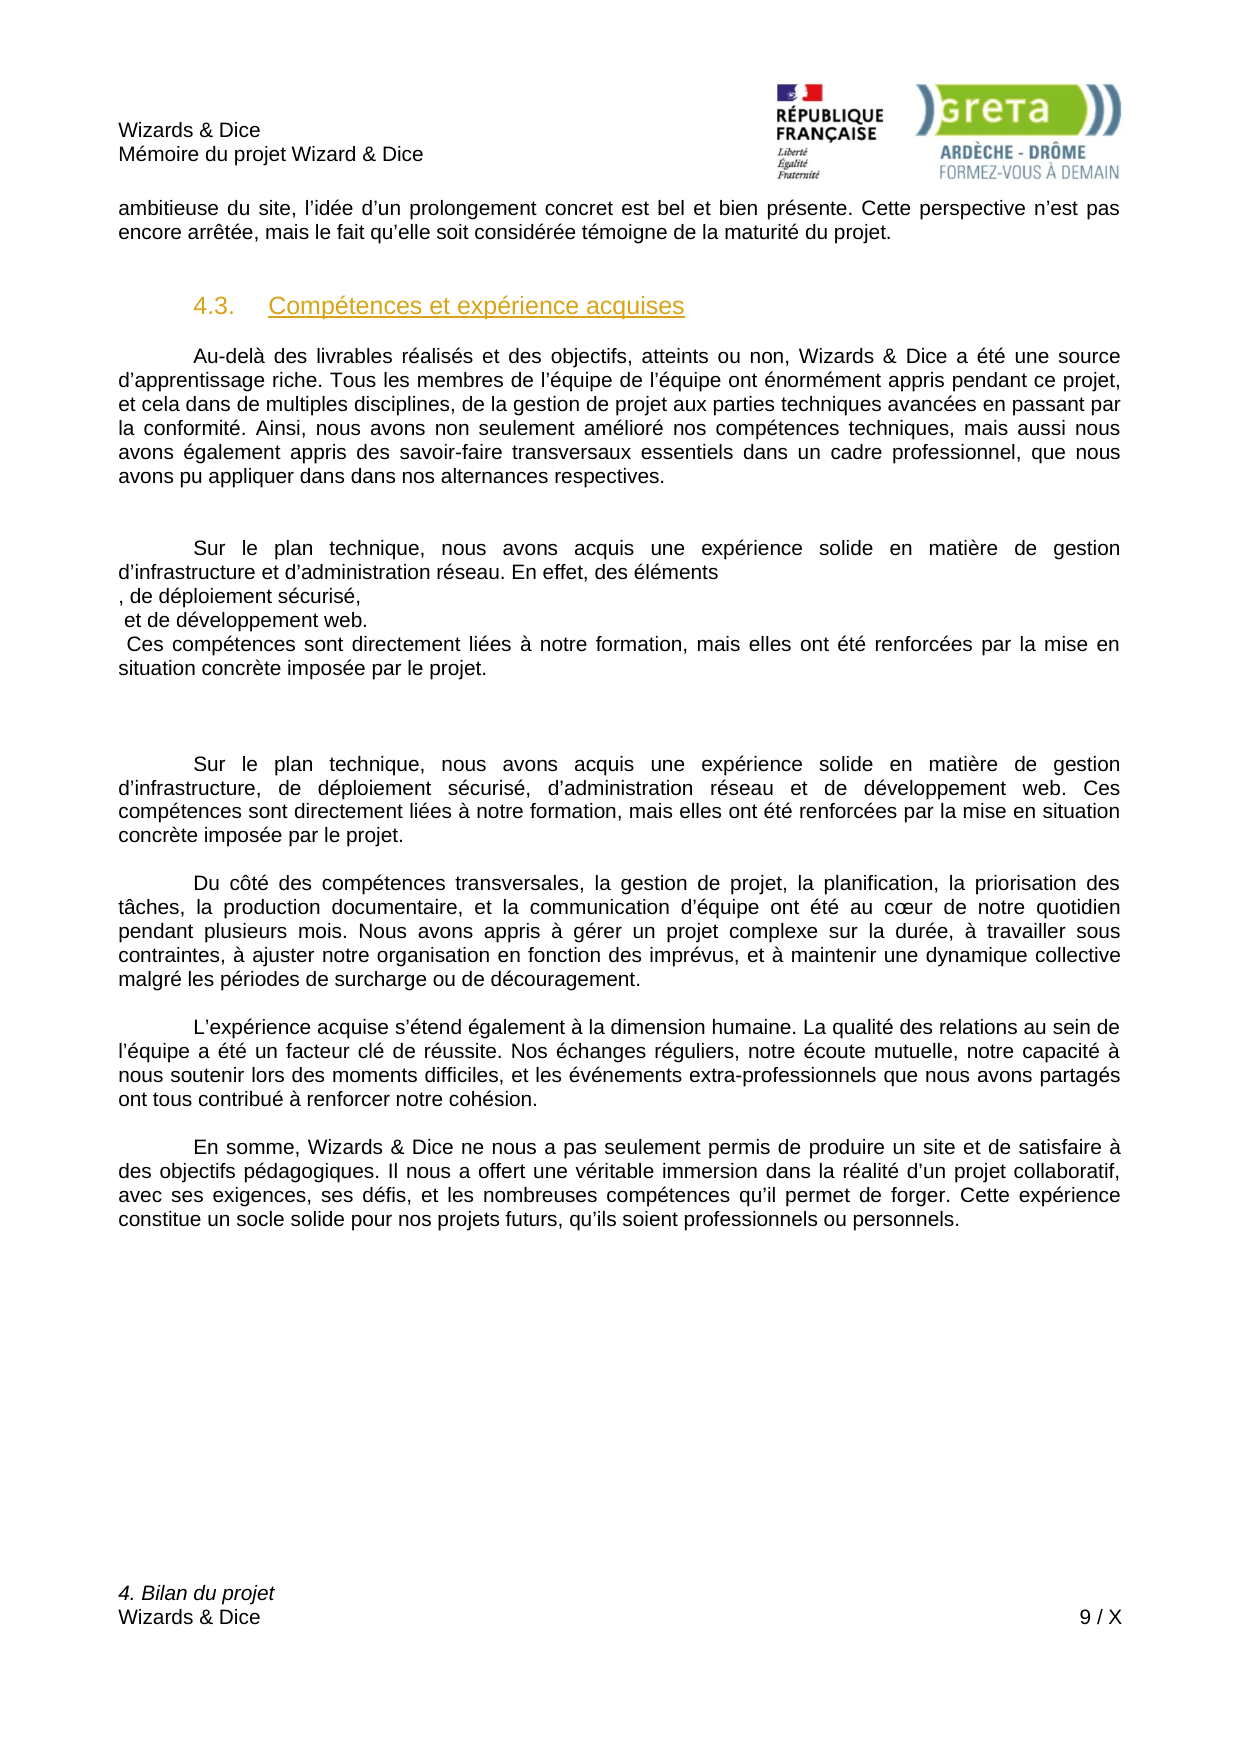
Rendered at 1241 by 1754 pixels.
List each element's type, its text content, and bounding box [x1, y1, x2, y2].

text L’expérience acquise s’étend également à la dimension humaine. La qualité des relations au sein de l’équipe a été un facteur clé de réussite. Nos échanges réguliers, notre écoute mutuelle, notre capacité à nous soutenir lors des moments difficiles, et les événements extra-professionnels que nous avons partagés ont tous contribué à renforcer notre cohésion. [118, 1015, 1122, 1111]
text Au-delà des livrables réalisés et des objectifs, atteints ou non, Wizards & Dice a été une source d’apprentissage riche. Tous les membres de l’équipe de l’équipe ont énormément appris pendant ce projet, et cela dans de multiples disciplines, de la gestion de projet aux parties techniques avancées en passant par la conformité. Ainsi, nous avons non seulement amélioré nos compétences techniques, mais aussi nous avons également appris des savoir-faire transversaux essentiels dans un cadre professionnel, que nous avons pu appliquer dans dans nos alternances respectives. [118, 344, 1122, 488]
text Du côté des compétences transversales, la gestion de projet, la planification, la priorisation des tâches, la production documentaire, et la communication d’équipe ont été au cœur de notre quotidien pendant plusieurs mois. Nous avons appris à gérer un projet complexe sur la durée, à travailler sous contraintes, à ajuster notre organisation en fonction des imprévus, et à maintenir une dynamique collective malgré les périodes de surcharge ou de découragement. [118, 871, 1122, 991]
text Sur le plan technique, nous avons acquis une expérience solide en matière de gestion d’infrastructure, de déploiement sécurisé, d’administration réseau et de développement web. Ces compétences sont directement liées à notre formation, mais elles ont été renforcées par la mise en situation concrète imposée par le projet. [118, 751, 1122, 847]
text En somme, Wizards & Dice ne nous a pas seulement permis de produire un site et de satisfaire à des objectifs pédagogiques. Il nous a offert une véritable immersion dans la réalité d’un projet collaboratif, avec ses exigences, ses défis, et les nombreuses compétences qu’il permet de forger. Cette expérience constitue un socle solide pour nos projets futurs, qu’ils soient professionnels ou personnels. [118, 1135, 1122, 1231]
picture [776, 82, 1124, 182]
text ambitieuse du site, l’idée d’un prolongement concret est bel et bien présente. Cette perspective n’est pas encore arrêtée, mais le fait qu’elle soit considérée témoigne de la maturité du projet. [118, 196, 1122, 243]
text , de déploiement sécurisé, [118, 584, 1122, 608]
text Ces compétences sont directement liées à notre formation, mais elles ont été renforcées par la mise en situation concrète imposée par le projet. [118, 632, 1122, 679]
text Sur le plan technique, nous avons acquis une expérience solide en matière de gestion d’infrastructure et d’administration réseau. En effet, des éléments [118, 536, 1122, 584]
text et de développement web. [118, 608, 1122, 632]
subtitle Compétences et expérience acquises [193, 291, 1122, 320]
